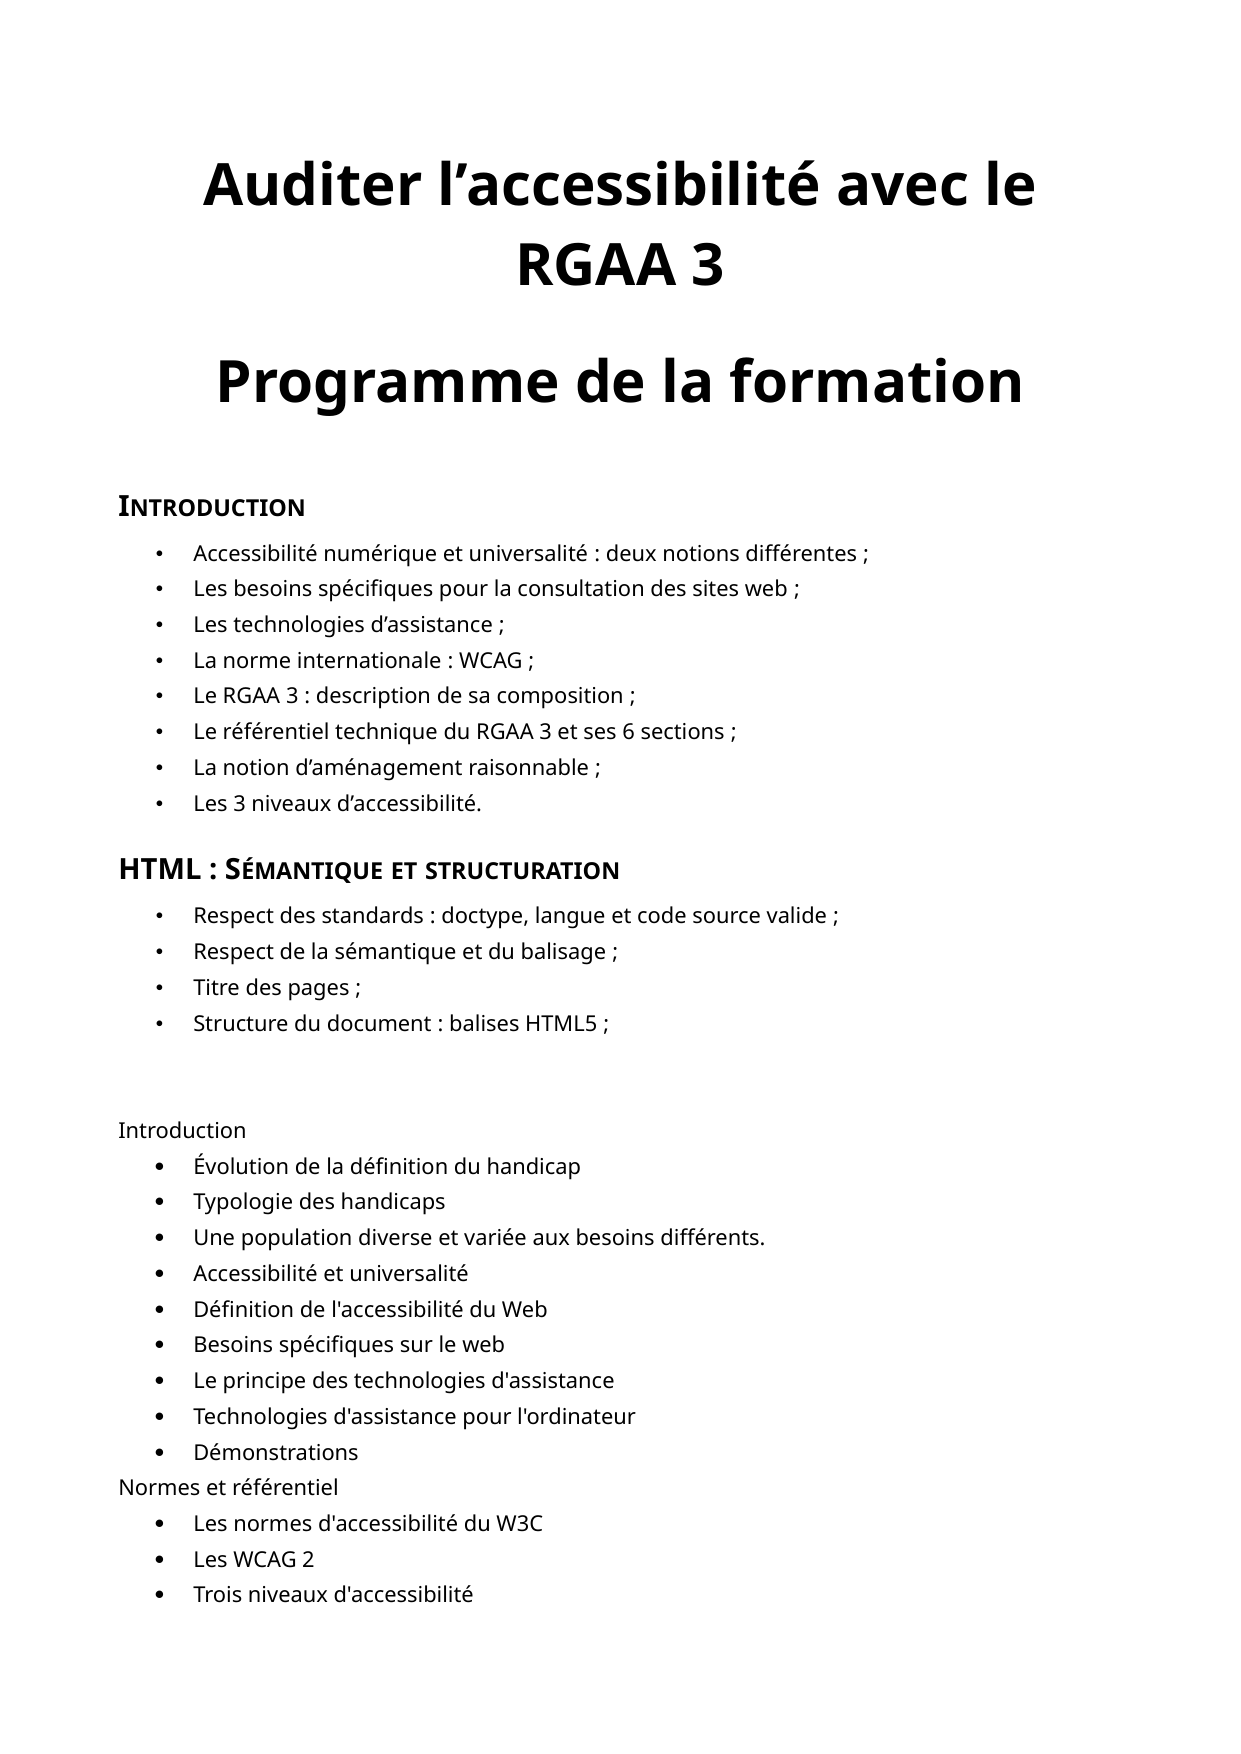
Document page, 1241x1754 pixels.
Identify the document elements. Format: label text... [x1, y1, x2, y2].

list Les WCAG 2 [156, 1544, 1122, 1573]
list Le principe des technologies d'assistance [156, 1365, 1122, 1395]
list Respect des standards : doctype, langue et code source valide ; [156, 901, 1122, 930]
list Respect de la sémantique et du balisage ; [156, 936, 1122, 966]
list Une population diverse et variée aux besoins différents. [156, 1222, 1122, 1252]
list Le référentiel technique du RGAA 3 et ses 6 sections ; [156, 716, 1122, 746]
list La notion d’aménagement raisonnable ; [156, 752, 1122, 782]
list Titre des pages ; [156, 972, 1122, 1002]
list Trois niveaux d'accessibilité [156, 1579, 1122, 1609]
list Technologies d'assistance pour l'ordinateur [156, 1401, 1122, 1431]
text Auditer l’accessibilité avec le RGAA 3 [118, 143, 1122, 302]
list Typologie des handicaps [156, 1186, 1122, 1216]
list Besoins spécifiques sur le web [156, 1329, 1122, 1359]
text Normes et référentiel [118, 1472, 1122, 1502]
list Le RGAA 3 : description de sa composition ; [156, 680, 1122, 710]
list Évolution de la définition du handicap [156, 1151, 1122, 1180]
subtitle Introduction [118, 485, 1122, 525]
text Programme de la formation [118, 339, 1122, 419]
list Accessibilité et universalité [156, 1258, 1122, 1288]
list Les besoins spécifiques pour la consultation des sites web ; [156, 573, 1122, 603]
list Les 3 niveaux d’accessibilité. [156, 788, 1122, 817]
list Définition de l'accessibilité du Web [156, 1293, 1122, 1323]
list Accessibilité numérique et universalité : deux notions différentes ; [156, 537, 1122, 567]
list Les normes d'accessibilité du W3C [156, 1508, 1122, 1538]
list La norme internationale : WCAG ; [156, 645, 1122, 674]
subtitle HTML : Sémantique et structuration [118, 848, 1122, 888]
text Introduction [118, 1115, 1122, 1145]
list Démonstrations [156, 1436, 1122, 1466]
list Structure du document : balises HTML5 ; [156, 1008, 1122, 1037]
list Les technologies d’assistance ; [156, 609, 1122, 639]
